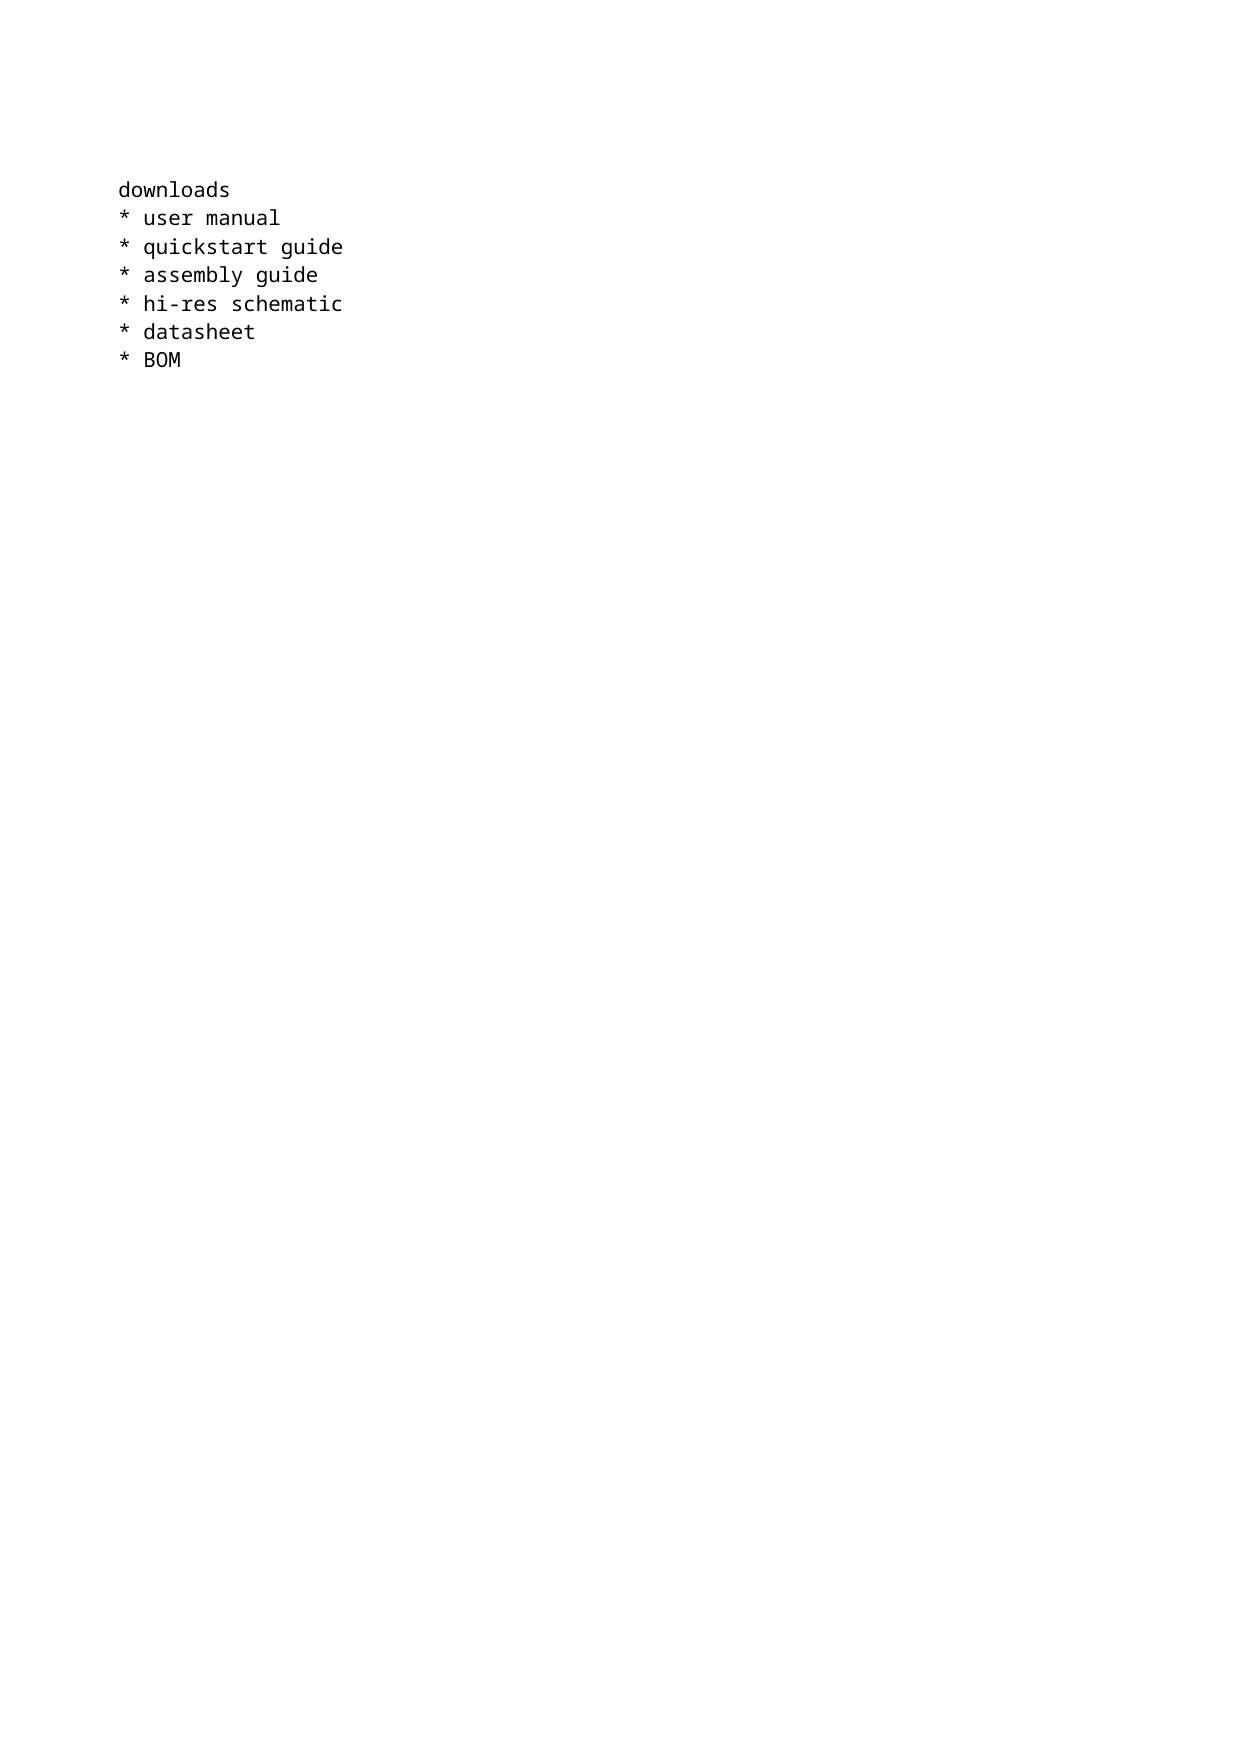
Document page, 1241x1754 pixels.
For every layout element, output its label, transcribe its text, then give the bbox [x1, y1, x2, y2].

text downloads [118, 175, 1122, 203]
text * quickstart guide [118, 232, 1122, 260]
text * BOM [118, 346, 1122, 374]
text * datasheet [118, 317, 1122, 346]
text * hi-res schematic [118, 289, 1122, 317]
text * assembly guide [118, 260, 1122, 289]
text * user manual [118, 203, 1122, 232]
